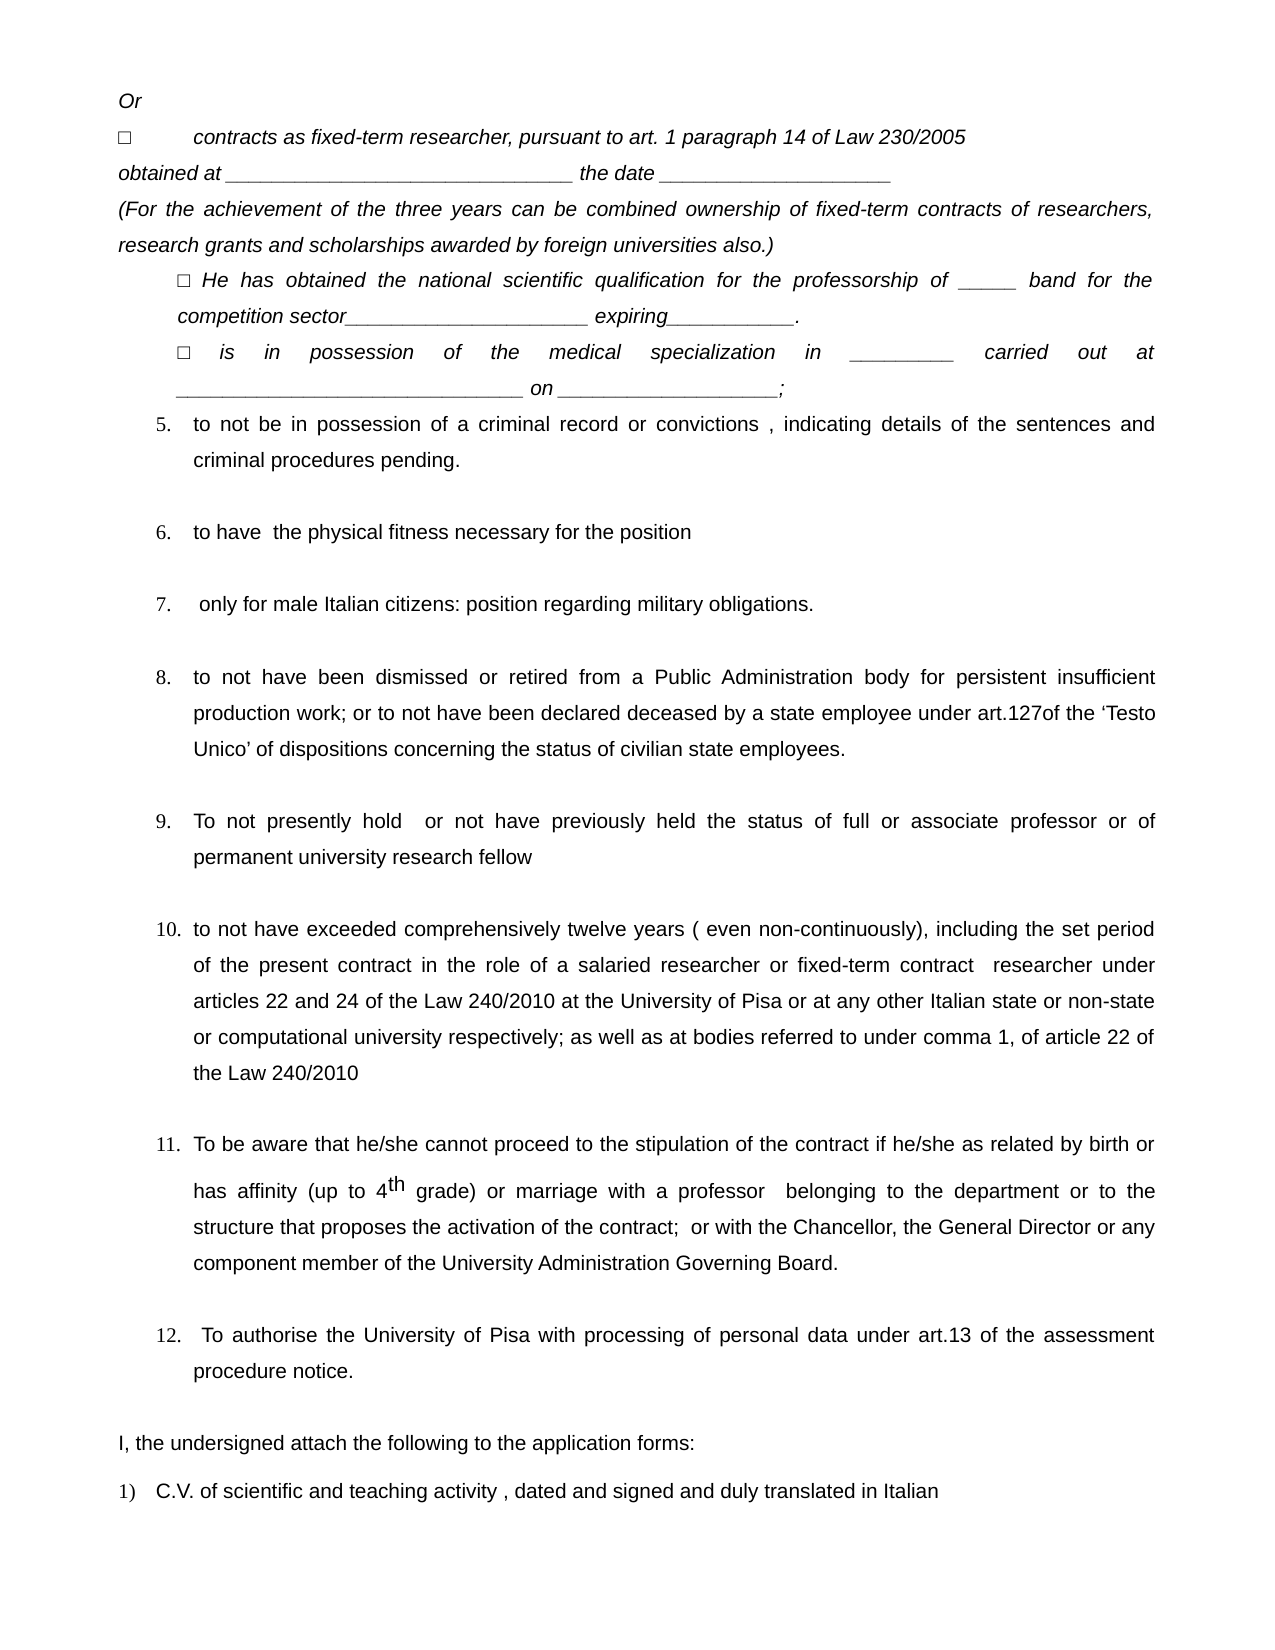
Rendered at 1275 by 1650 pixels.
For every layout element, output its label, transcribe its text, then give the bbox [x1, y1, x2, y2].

list To not presently hold or not have previously held the status of full or associate professor or of permanent university research fellow [156, 808, 1157, 868]
list to not have exceeded comprehensively twelve years ( even non-continuously), including the set period of the present contract in the role of a salaried researcher or fixed-term contract researcher under articles 22 and 24 of the Law 240/2010 at the University of Pisa or at any other Italian state or non-state or computational university respectively; as well as at bodies referred to under comma 1, of article 22 of the Law 240/2010 [156, 916, 1157, 1084]
list to have the physical fitness necessary for the position [156, 520, 1157, 544]
text I, the undersigned attach the following to the application forms: [118, 1431, 1157, 1455]
text (For the achievement of the three years can be combined ownership of fixed-term contracts of researchers, research grants and scholarships awarded by foreign universities also.) [118, 196, 1157, 256]
list C.V. of scientific and teaching activity , dated and signed and duly translated in Italian [118, 1479, 1157, 1503]
list To be aware that he/she cannot proceed to the stipulation of the contract if he/she as related by birth or has affinity (up to 4th grade) or marriage with a professor belonging to the department or to the structure that proposes the activation of the contract; or with the Chancellor, the General Director or any component member of the University Administration Governing Board. [156, 1132, 1157, 1275]
list To authorise the University of Pisa with processing of personal data under art.13 of the assessment procedure notice. [156, 1323, 1157, 1383]
text Or [118, 89, 1157, 113]
text obtained at ______________________________ the date ____________________ [118, 161, 1157, 184]
text □ He has obtained the national scientific qualification for the professorship of _____ band for the competition sector_____________________ expiring___________. [177, 268, 1157, 328]
list only for male Italian citizens: position regarding military obligations. [156, 592, 1157, 616]
text □ contracts as fixed-term researcher, pursuant to art. 1 paragraph 14 of Law 230/2005 [118, 124, 1157, 148]
text □ is in possession of the medical specialization in _________ carried out at ______________________________ on ___________________; [177, 340, 1157, 400]
list to not have been dismissed or retired from a Public Administration body for persistent insufficient production work; or to not have been declared deceased by a state employee under art.127of the ‘Testo Unico’ of dispositions concerning the status of civilian state employees. [156, 664, 1157, 761]
list to not be in possession of a criminal record or convictions , indicating details of the sentences and criminal procedures pending. [156, 412, 1157, 472]
